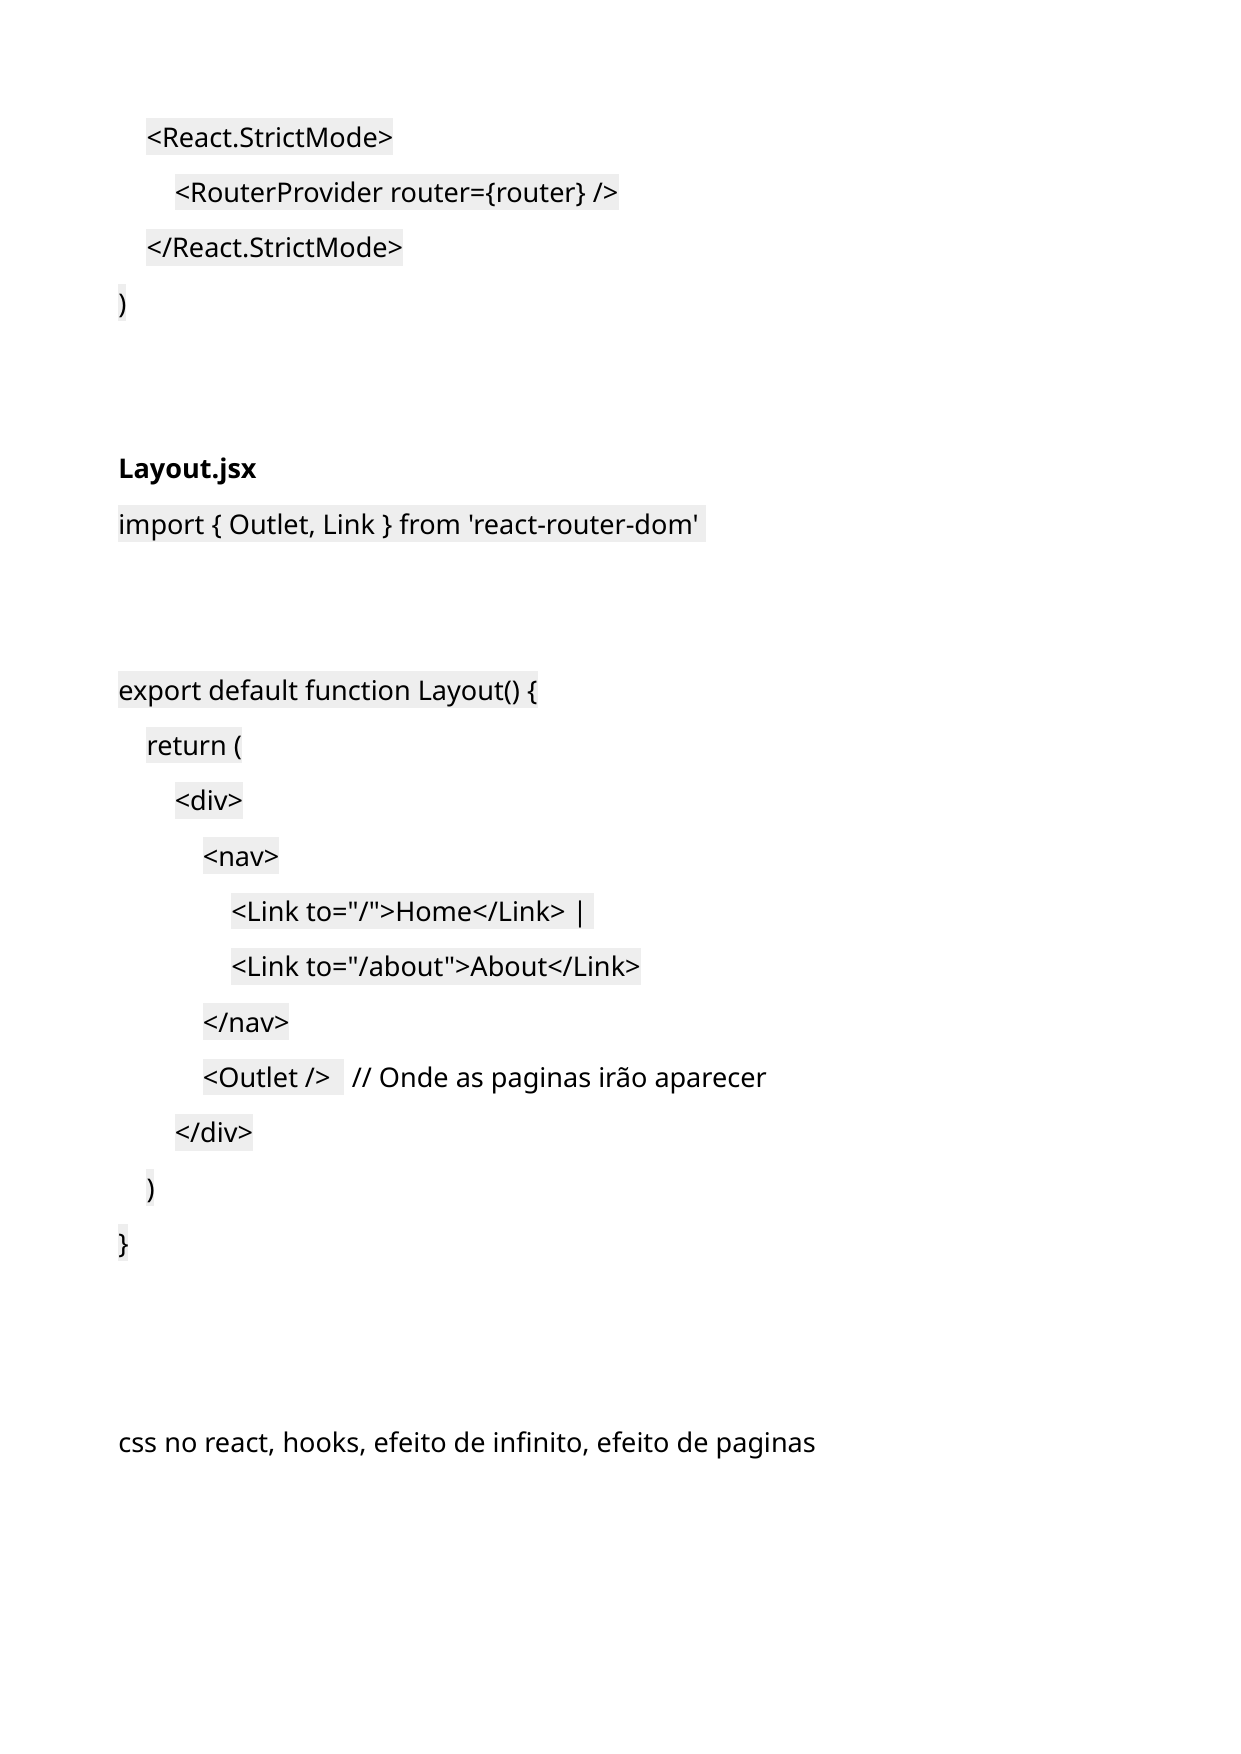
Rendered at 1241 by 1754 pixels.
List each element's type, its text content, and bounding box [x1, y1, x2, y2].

text <RouterProvider router={router} /> [118, 173, 1122, 210]
text import { Outlet, Link } from 'react-router-dom' [118, 505, 1122, 542]
text ) [118, 1169, 1122, 1206]
text </nav> [118, 1003, 1122, 1040]
text </div> [118, 1114, 1122, 1151]
text <div> [118, 782, 1122, 819]
text <Link to="/">Home</Link> | [118, 892, 1122, 929]
text css no react, hooks, efeito de infinito, efeito de paginas [118, 1424, 1122, 1461]
text Layout.jsx [118, 450, 1122, 487]
text <Outlet /> // Onde as paginas irão aparecer [118, 1058, 1122, 1095]
text <nav> [118, 837, 1122, 874]
text </React.StrictMode> [118, 229, 1122, 266]
text ) [118, 284, 1122, 321]
text } [118, 1224, 1122, 1261]
text return ( [118, 727, 1122, 763]
text export default function Layout() { [118, 671, 1122, 708]
text <Link to="/about">About</Link> [118, 948, 1122, 985]
text <React.StrictMode> [118, 118, 1122, 155]
